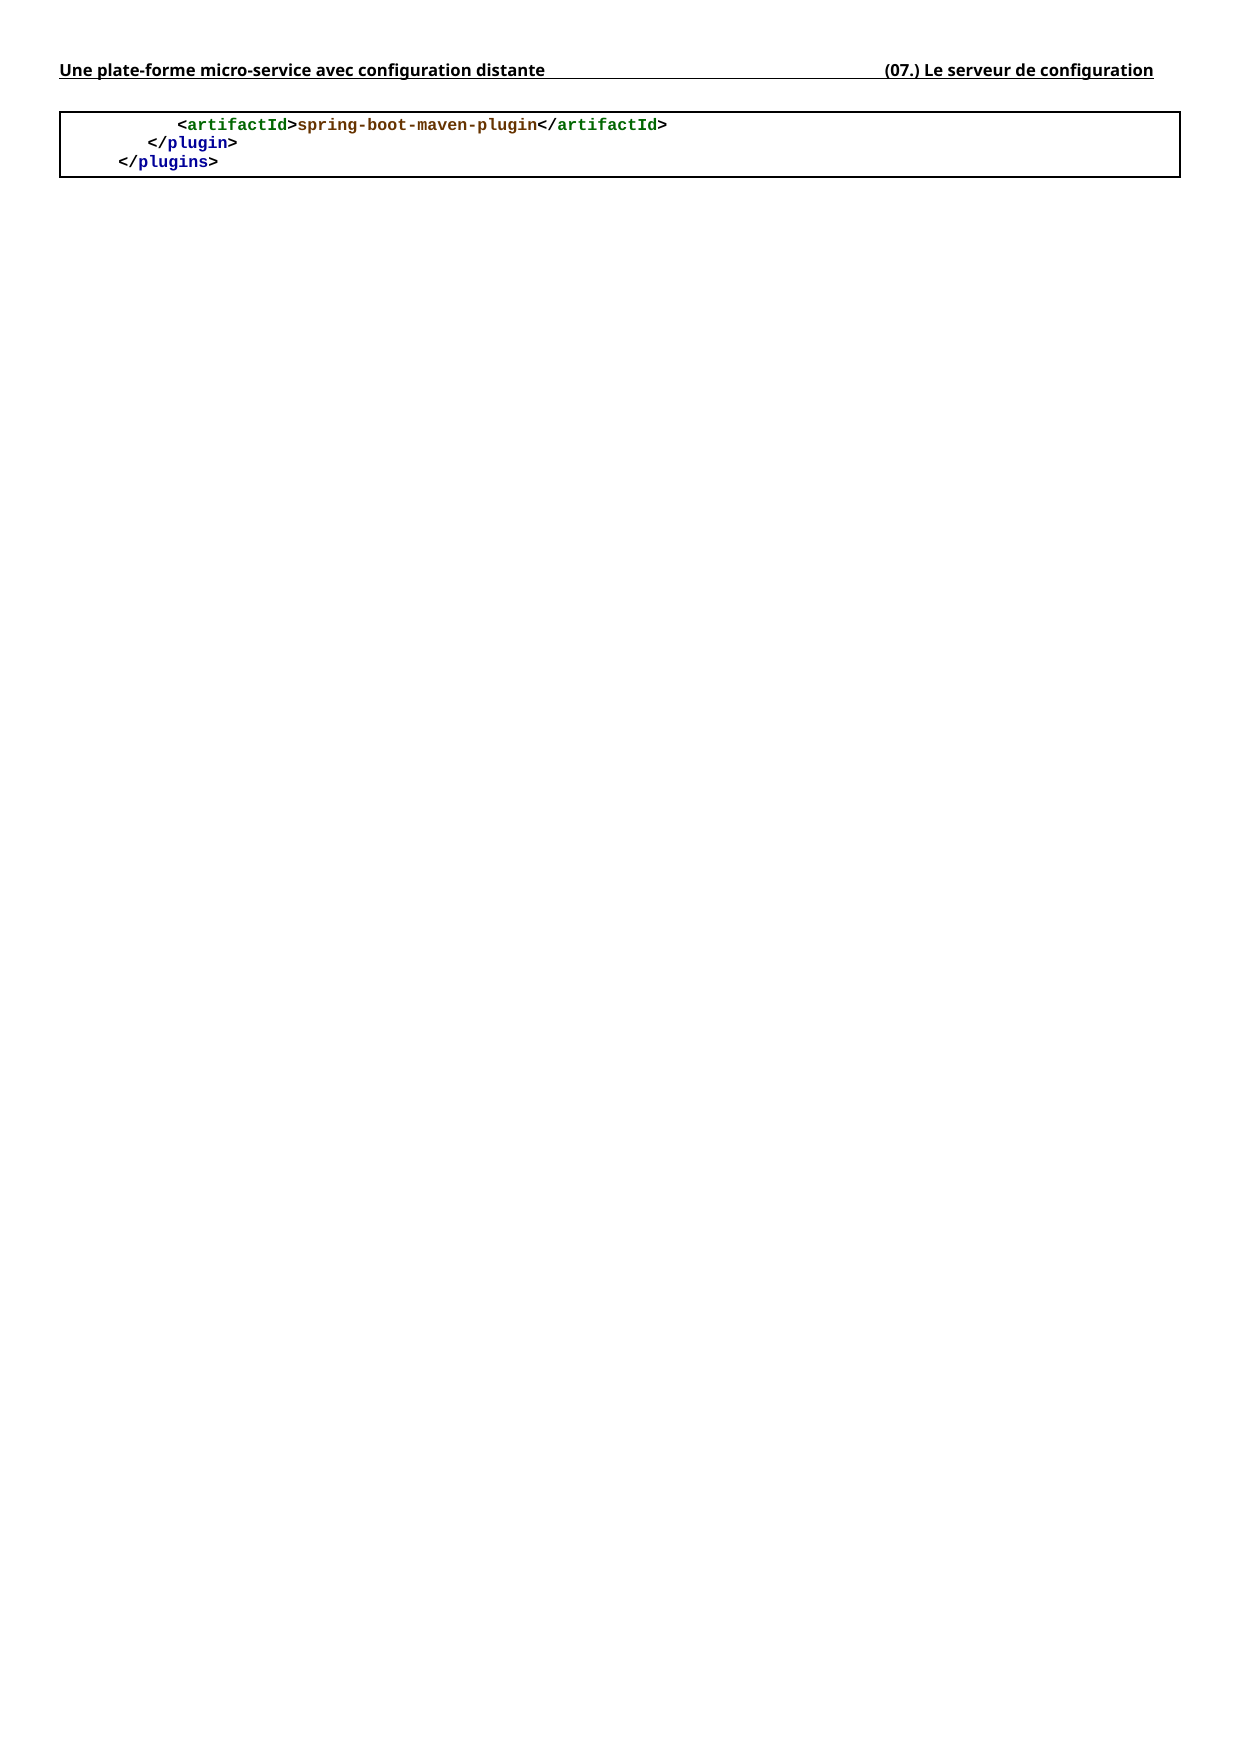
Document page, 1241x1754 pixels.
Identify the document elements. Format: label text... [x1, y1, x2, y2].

text <artifactId>spring-boot-maven-plugin</artifactId> </plugin> </plugins> [61, 113, 1179, 176]
